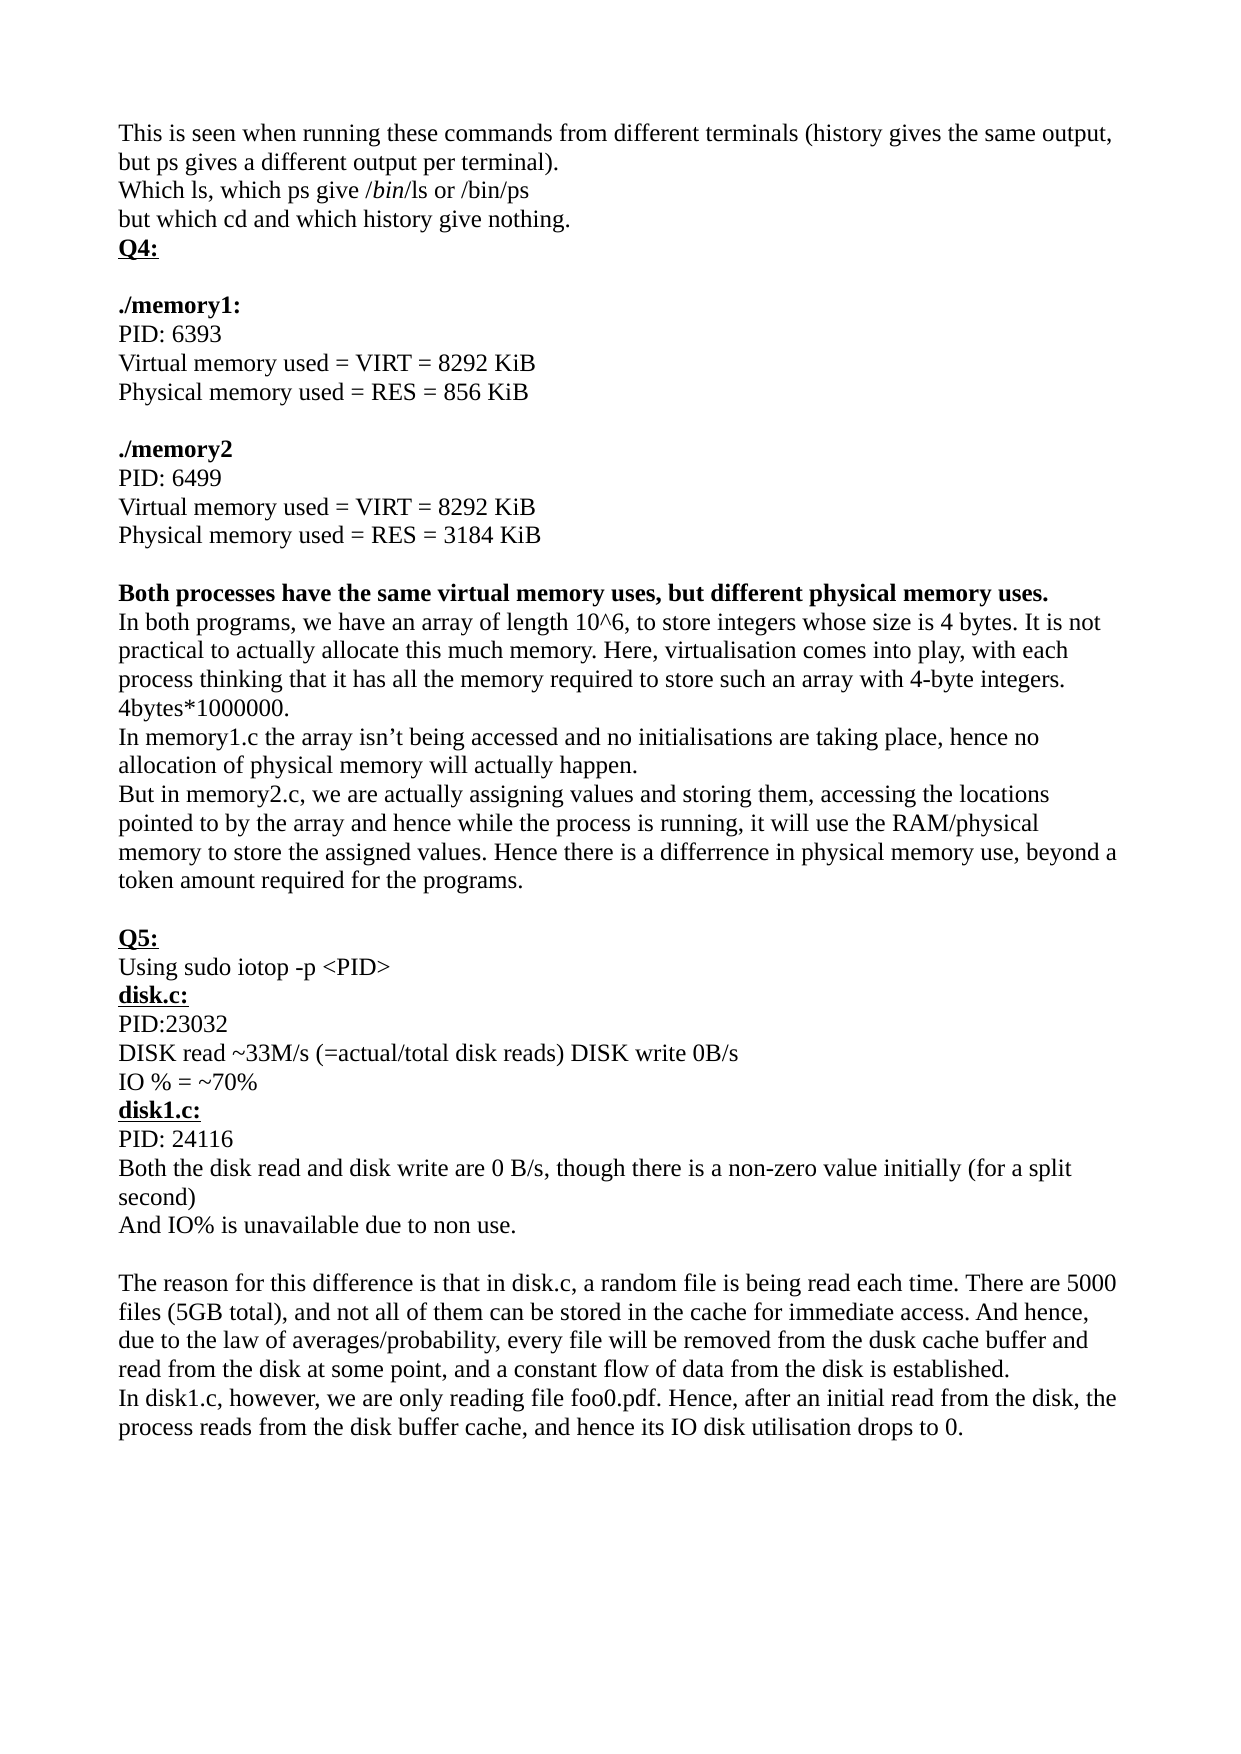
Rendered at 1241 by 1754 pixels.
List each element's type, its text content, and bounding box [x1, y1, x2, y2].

text And IO% is unavailable due to non use. [118, 1211, 1122, 1239]
text PID:23032 [118, 1009, 1122, 1038]
text 4bytes*1000000. [118, 693, 1122, 722]
text Which ls, which ps give /bin/ls or /bin/ps [118, 176, 1122, 204]
text This is seen when running these commands from different terminals (history gives the same output, but ps gives a different output per terminal). [118, 118, 1122, 176]
text IO % = ~70% [118, 1067, 1122, 1096]
text PID: 6393 [118, 319, 1122, 348]
text Physical memory used = RES = 856 KiB [118, 377, 1122, 406]
text Both the disk read and disk write are 0 B/s, though there is a non-zero value initially (for a split second) [118, 1153, 1122, 1211]
text DISK read ~33M/s (=actual/total disk reads) DISK write 0B/s [118, 1038, 1122, 1067]
text The reason for this difference is that in disk.c, a random file is being read each time. There are 5000 files (5GB total), and not all of them can be stored in the cache for immediate access. And hence, due to the law of averages/probability, every file will be removed from the dusk cache buffer and read from the disk at some point, and a constant flow of data from the disk is established. [118, 1268, 1122, 1383]
text In both programs, we have an array of length 10^6, to store integers whose size is 4 bytes. It is not practical to actually allocate this much memory. Here, virtualisation comes into play, with each process thinking that it has all the memory required to store such an array with 4-byte integers. [118, 607, 1122, 693]
text disk1.c: [118, 1096, 1122, 1124]
text Virtual memory used = VIRT = 8292 KiB [118, 348, 1122, 377]
text Both processes have the same virtual memory uses, but different physical memory uses. [118, 578, 1122, 607]
text In memory1.c the array isn’t being accessed and no initialisations are taking place, hence no allocation of physical memory will actually happen. [118, 722, 1122, 779]
text Physical memory used = RES = 3184 KiB [118, 521, 1122, 549]
text But in memory2.c, we are actually assigning values and storing them, accessing the locations pointed to by the array and hence while the process is running, it will use the RAM/physical memory to store the assigned values. Hence there is a differrence in physical memory use, beyond a token amount required for the programs. [118, 779, 1122, 894]
text Virtual memory used = VIRT = 8292 KiB [118, 492, 1122, 521]
text PID: 6499 [118, 463, 1122, 492]
text Using sudo iotop -p <PID> [118, 952, 1122, 981]
text Q5: [118, 923, 1122, 952]
text disk.c: [118, 981, 1122, 1009]
text ./memory2 [118, 434, 1122, 463]
text In disk1.c, however, we are only reading file foo0.pdf. Hence, after an initial read from the disk, the process reads from the disk buffer cache, and hence its IO disk utilisation drops to 0. [118, 1383, 1122, 1441]
text but which cd and which history give nothing. [118, 204, 1122, 233]
text Q4: [118, 233, 1122, 262]
text PID: 24116 [118, 1124, 1122, 1153]
text ./memory1: [118, 291, 1122, 319]
